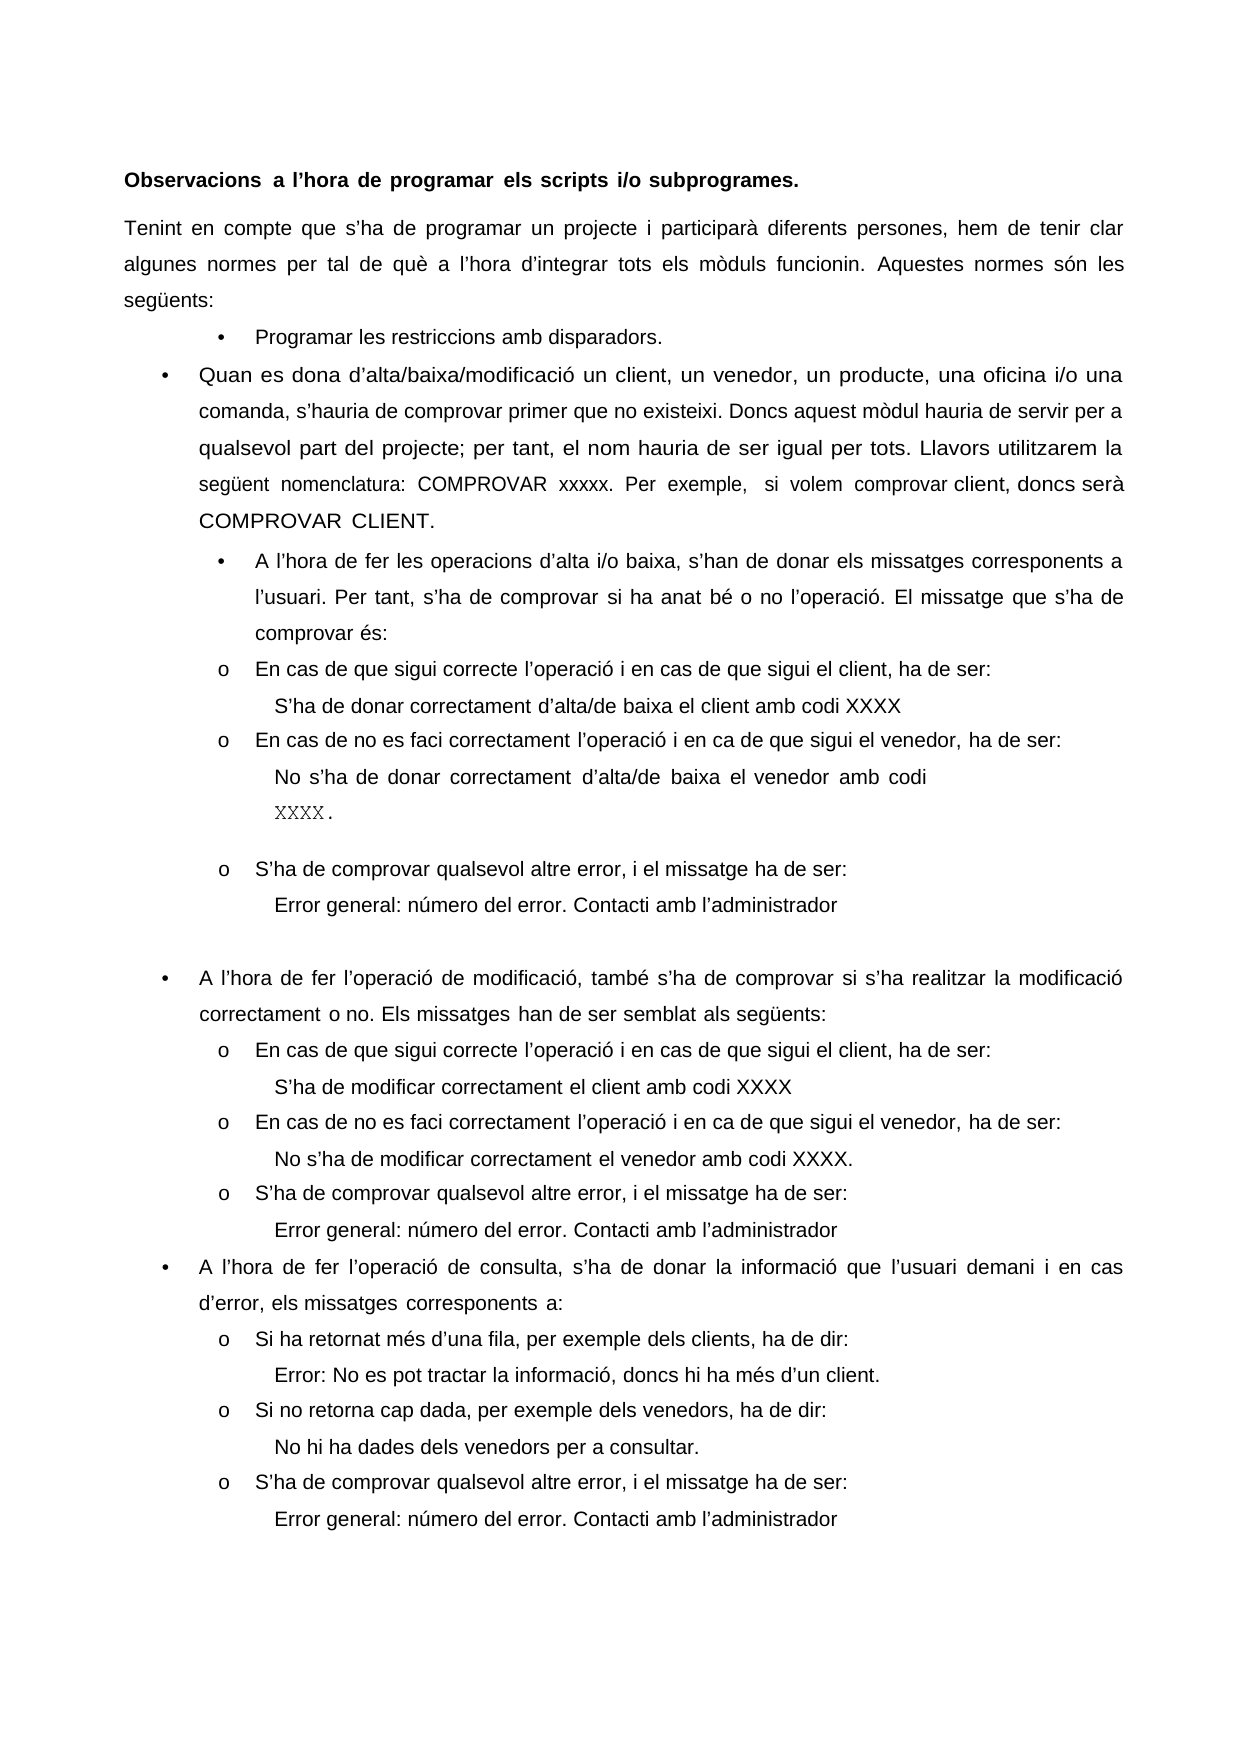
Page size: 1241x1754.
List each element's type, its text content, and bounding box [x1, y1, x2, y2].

list En cas de no es faci correctament l’operació i en ca de que sigui el venedor, ha de ser: [218, 1110, 1142, 1134]
list S’ha de comprovar qualsevol altre error, i el missatge ha de ser: [218, 856, 1142, 880]
text Error general: número del error. Contacti amb l’administrador [274, 1218, 1142, 1242]
list Quan es dona d’alta/baixa/modificació un client, un venedor, un producte, una oficina i/o una comanda, s’hauria de comprovar primer que no existeixi. Doncs aquest mòdul hauria de servir per a qualsevol part del projecte; per tant, el nom hauria de ser igual per tots. Llavors utilitzarem la següent nomenclatura: COMPROVAR xxxxx. Per exemple, si volem comprovar client, doncs serà COMPROVAR CLIENT. [161, 362, 1124, 533]
text No hi ha dades dels venedors per a consultar. [274, 1434, 1142, 1458]
list Si ha retornat més d’una fila, per exemple dels clients, ha de dir: [218, 1326, 1142, 1350]
text Error: No es pot tractar la informació, doncs hi ha més d’un client. [274, 1363, 1142, 1387]
text Tenint en compte que s’ha de programar un projecte i participarà diferents persones, hem de tenir clar algunes normes per tal de què a l’hora d’integrar tots els mòduls funcionin. Aquestes normes són les següents: [124, 216, 1125, 312]
list A l’hora de fer l’operació de modificació, també s’ha de comprovar si s’ha realitzar la modificació correctament o no. Els missatges han de ser semblat als següents: [161, 966, 1123, 1026]
list S’ha de comprovar qualsevol altre error, i el missatge ha de ser: [218, 1181, 1142, 1205]
list A l’hora de fer l’operació de consulta, s’ha de donar la informació que l’usuari demani i en cas d’error, els missatges corresponents a: [162, 1254, 1124, 1314]
picture [275, 806, 332, 819]
text No s’ha de modificar correctament el venedor amb codi XXXX. [274, 1146, 1142, 1170]
list En cas de no es faci correctament l’operació i en ca de que sigui el venedor, ha de ser: [218, 728, 1142, 752]
text Error general: número del error. Contacti amb l’administrador [274, 893, 1142, 917]
text Observacions a l’hora de programar els scripts i/o subprogrames. [124, 168, 1142, 192]
text S’ha de modificar correctament el client amb codi XXXX [274, 1074, 1142, 1098]
text No s’ha de donar correctament d’alta/de baixa el venedor amb codi [274, 765, 1142, 789]
list Si no retorna cap dada, per exemple dels venedors, ha de dir: [218, 1398, 1142, 1422]
list A l’hora de fer les operacions d’alta i/o baixa, s’han de donar els missatges corresponents a l’usuari. Per tant, s’ha de comprovar si ha anat bé o no l’operació. El missatge que s’ha de comprovar és: [217, 549, 1124, 644]
text Error general: número del error. Contacti amb l’administrador [274, 1506, 1142, 1530]
list En cas de que sigui correcte l’operació i en cas de que sigui el client, ha de ser: [218, 1038, 1142, 1062]
list Programar les restriccions amb disparadors. [217, 325, 1142, 349]
text S’ha de donar correctament d’alta/de baixa el client amb codi XXXX [274, 693, 1142, 717]
list S’ha de comprovar qualsevol altre error, i el missatge ha de ser: [218, 1470, 1142, 1494]
list En cas de que sigui correcte l’operació i en cas de que sigui el client, ha de ser: [218, 657, 1142, 681]
